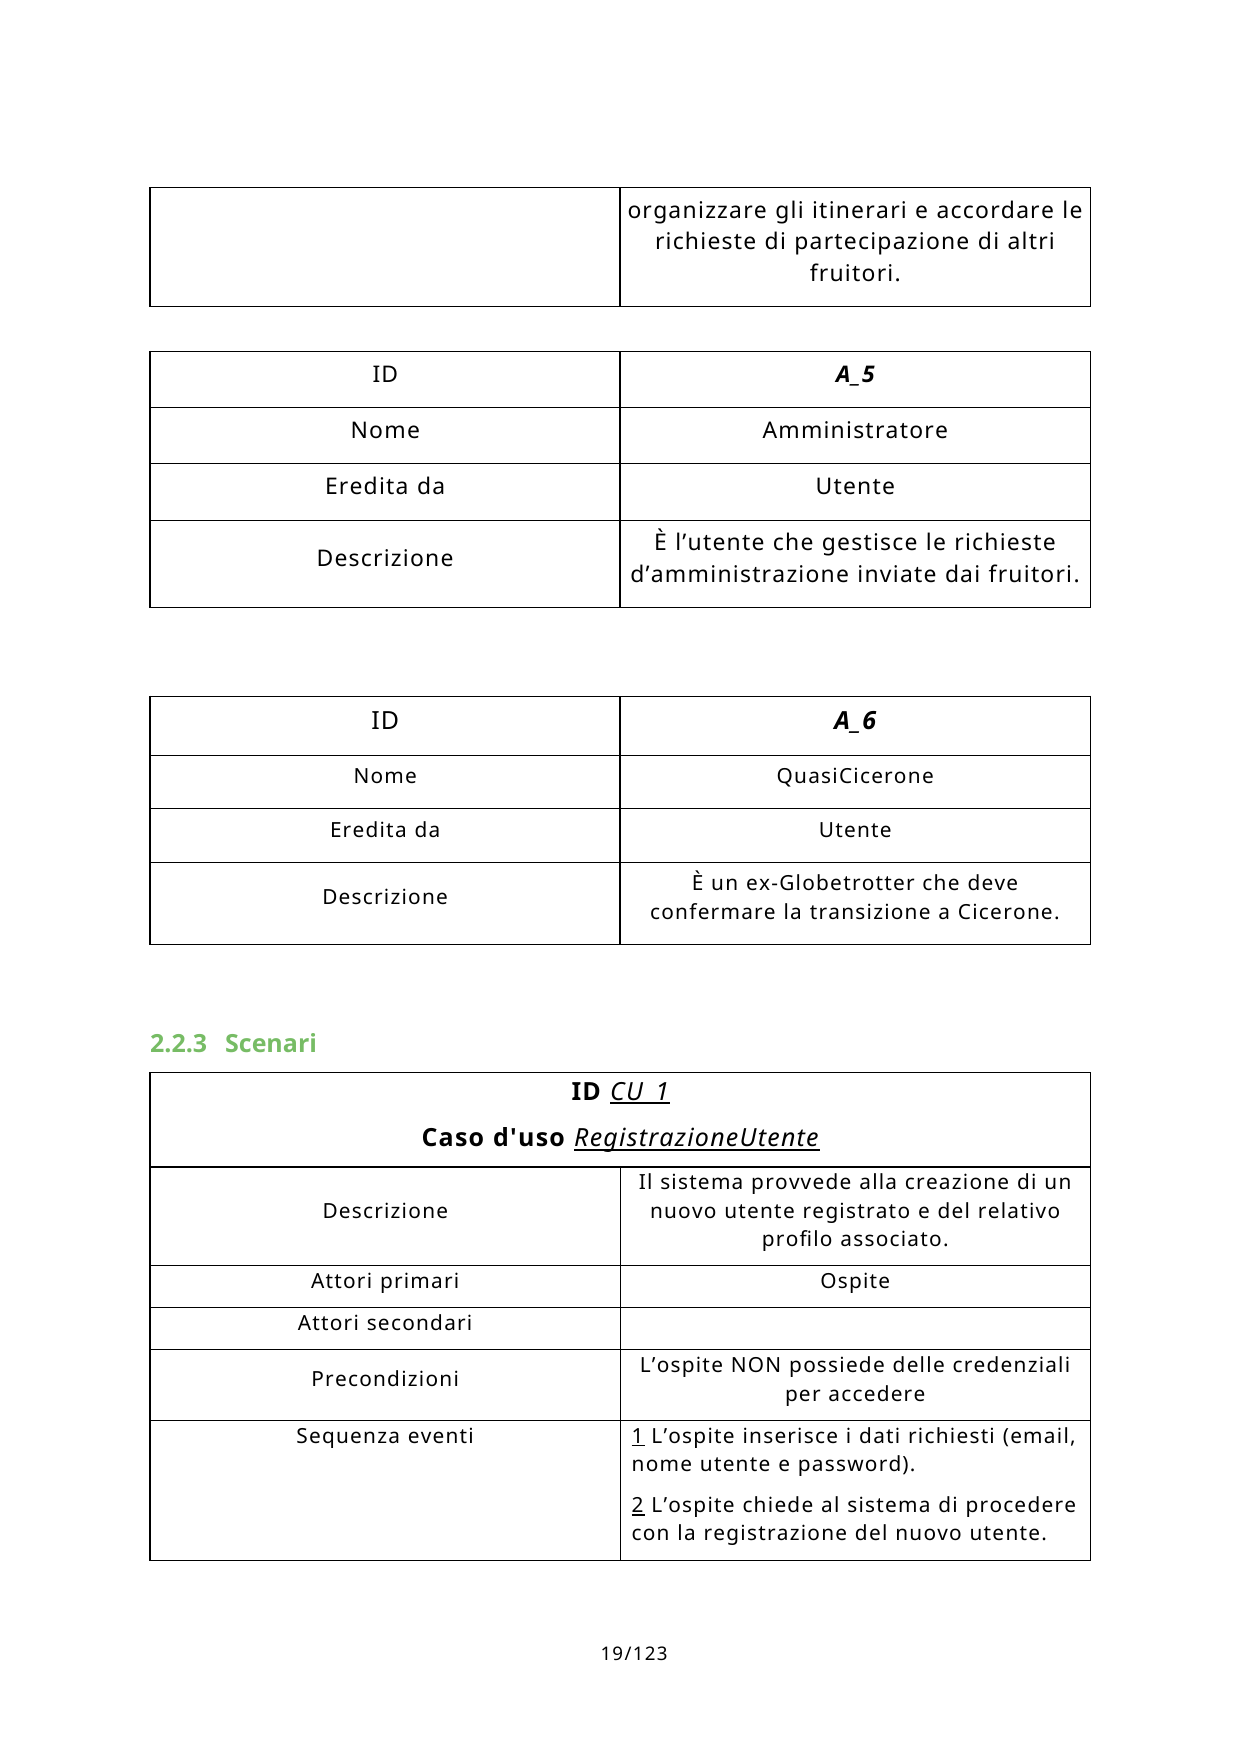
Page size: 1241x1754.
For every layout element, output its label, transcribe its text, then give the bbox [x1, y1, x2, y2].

subtitle Scenari [150, 1026, 1090, 1060]
table_cell Nome [151, 756, 619, 808]
table_cell Descrizione [151, 863, 619, 943]
table_cell È l’utente che gestisce le richieste d’amministrazione inviate dai fruitori. [621, 521, 1090, 607]
table_cell Nome [151, 408, 619, 463]
table_header A_5 [621, 352, 1090, 407]
table_cell Eredita da [151, 464, 619, 519]
table_cell 1 L’ospite inserisce i dati richiesti (email, nome utente e password). 2 L’ospite chiede al sistema di procedere con la registrazione del nuovo utente. [621, 1421, 1090, 1559]
table_cell [151, 188, 619, 306]
table_cell Descrizione [151, 521, 619, 607]
table_cell organizzare gli itinerari e accordare le richieste di partecipazione di altri fruitori. [621, 188, 1090, 306]
table_header A_6 [621, 697, 1090, 755]
table_header ID [151, 352, 619, 407]
table_cell Attori secondari [151, 1308, 620, 1349]
table_cell Ospite [621, 1266, 1090, 1307]
table_cell È un ex-Globetrotter che deve confermare la transizione a Cicerone. [621, 863, 1090, 943]
table_cell L’ospite NON possiede delle credenziali per accedere [621, 1350, 1090, 1420]
table_cell Il sistema provvede alla creazione di un nuovo utente registrato e del relativo profilo associato. [621, 1168, 1090, 1265]
table_cell Sequenza eventi [151, 1421, 620, 1559]
table_cell Eredita da [151, 809, 619, 862]
table_header ID [151, 697, 619, 755]
table_cell [621, 1308, 1090, 1349]
table_cell Attori primari [151, 1266, 620, 1307]
table_cell Precondizioni [151, 1350, 620, 1420]
table_header ID CU_1 Caso d'uso RegistrazioneUtente [151, 1073, 1090, 1166]
table_cell Descrizione [151, 1168, 620, 1265]
table_cell Utente [621, 464, 1090, 519]
table_cell QuasiCicerone [621, 756, 1090, 808]
table_cell Utente [621, 809, 1090, 862]
table_cell Amministratore [621, 408, 1090, 463]
